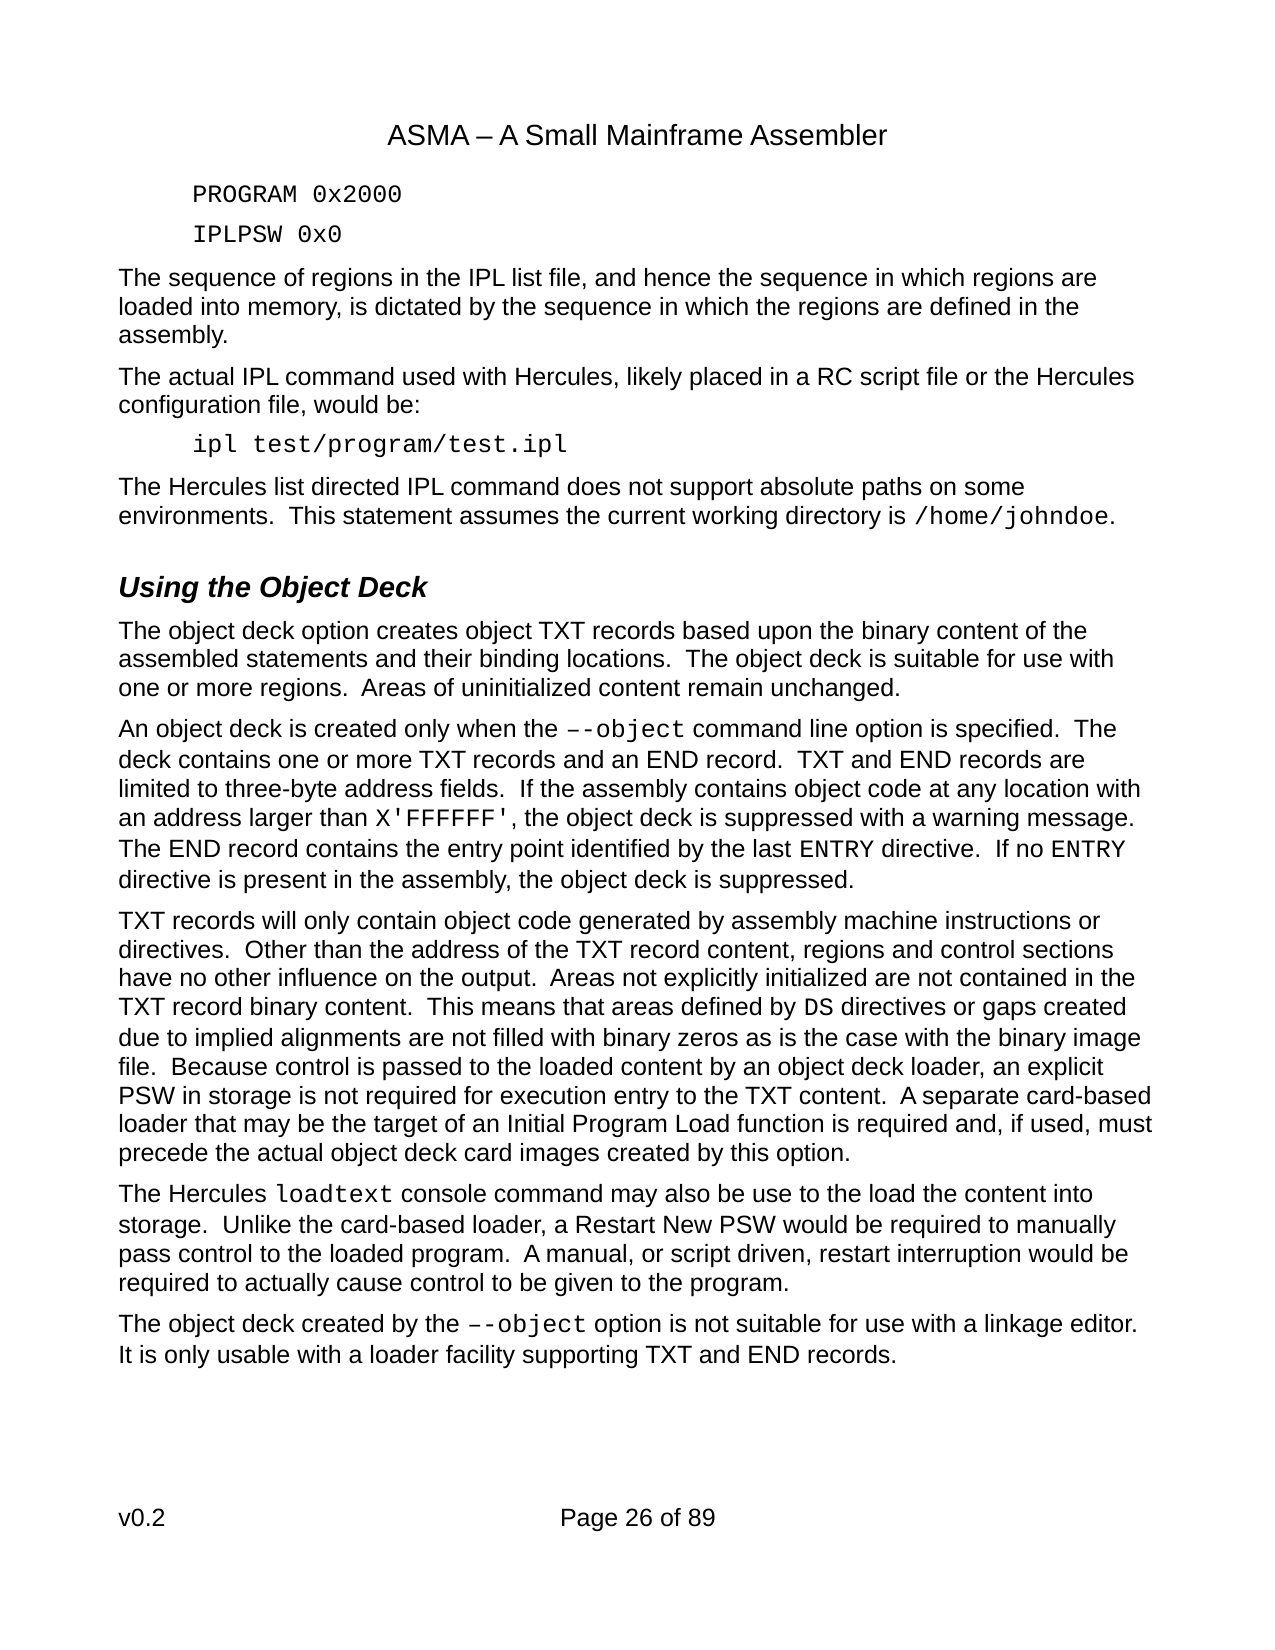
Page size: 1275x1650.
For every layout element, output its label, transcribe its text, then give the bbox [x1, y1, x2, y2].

text The object deck created by the –-object option is not suitable for use with a linkage editor. It is only usable with a loader facility supporting TXT and END records. [118, 1309, 1157, 1369]
text PROGRAM 0x2000 [192, 181, 1157, 209]
text The actual IPL command used with Hercules, likely placed in a RC script file or the Hercules configuration file, would be: [118, 362, 1157, 419]
text ipl test/program/test.ipl [192, 432, 1157, 460]
text TXT records will only contain object code generated by assembly machine instructions or directives. Other than the address of the TXT record content, regions and control sections have no other influence on the output. Areas not explicitly initialized are not contained in the TXT record binary content. This means that areas defined by DS directives or gaps created due to implied alignments are not filled with binary zeros as is the case with the binary image file. Because control is passed to the loaded content by an object deck loader, an explicit PSW in storage is not required for execution entry to the TXT content. A separate card-based loader that may be the target of an Initial Program Load function is required and, if used, must precede the actual object deck card images created by this option. [118, 906, 1157, 1167]
subtitle Using the Object Deck [118, 569, 1157, 603]
text IPLPSW 0x0 [192, 222, 1157, 250]
text An object deck is created only when the –-object command line option is specified. The deck contains one or more TXT records and an END record. TXT and END records are limited to three-byte address fields. If the assembly contains object code at any location with an address larger than X'FFFFFF', the object deck is suppressed with a warning message. The END record contains the entry point identified by the last ENTRY directive. If no ENTRY directive is present in the assembly, the object deck is suppressed. [118, 714, 1157, 893]
text The Hercules list directed IPL command does not support absolute paths on some environments. This statement assumes the current working directory is /home/johndoe. [118, 472, 1157, 532]
text The Hercules loadtext console command may also be use to the load the content into storage. Unlike the card-based loader, a Restart New PSW would be required to manually pass control to the loaded program. A manual, or script driven, restart interruption would be required to actually cause control to be given to the program. [118, 1179, 1157, 1297]
text The object deck option creates object TXT records based upon the binary content of the assembled statements and their binding locations. The object deck is suitable for use with one or more regions. Areas of uninitialized content remain unchanged. [118, 616, 1157, 702]
text The sequence of regions in the IPL list file, and hence the sequence in which regions are loaded into memory, is dictated by the sequence in which the regions are defined in the assembly. [118, 263, 1157, 349]
